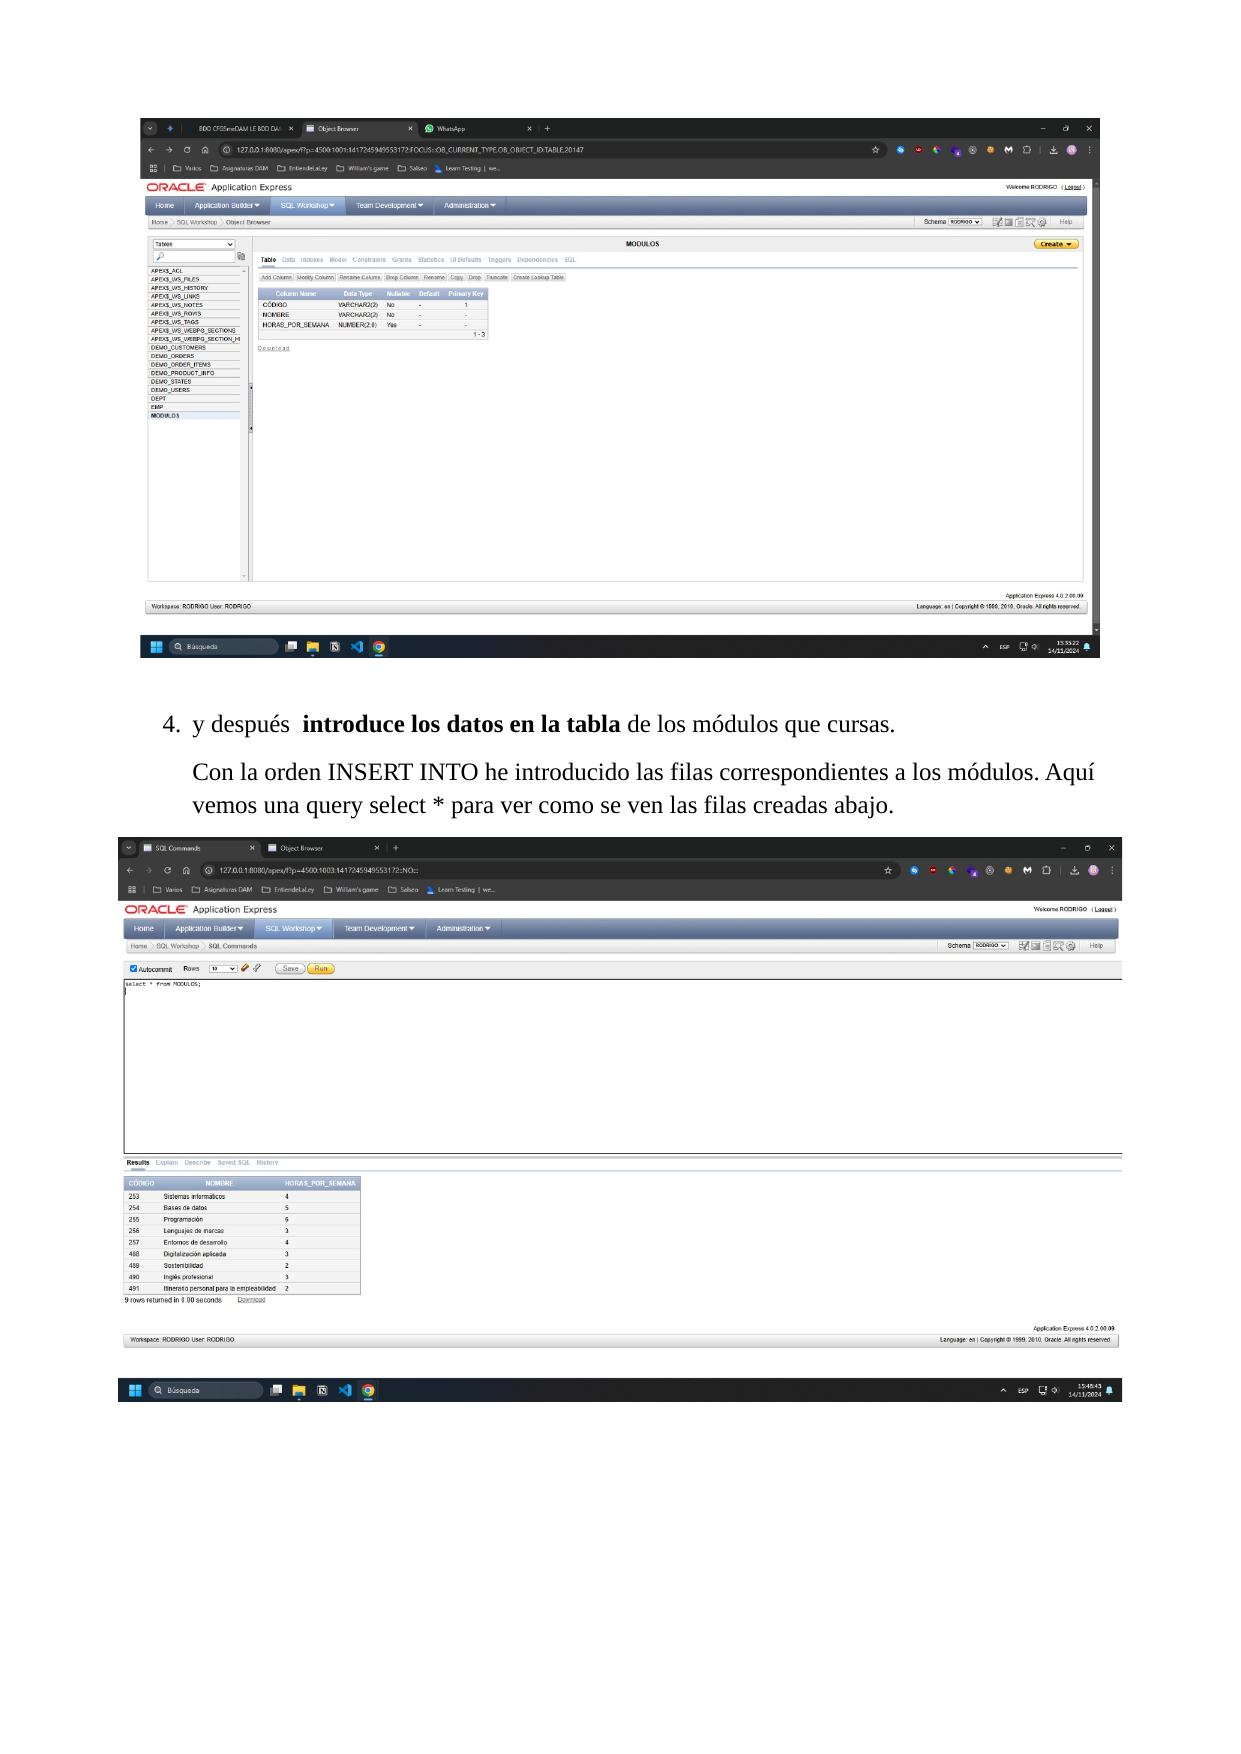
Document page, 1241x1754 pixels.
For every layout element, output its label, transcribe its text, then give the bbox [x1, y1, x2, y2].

list y después introduce los datos en la tabla de los módulos que cursas. [162, 709, 1122, 738]
text Con la orden INSERT INTO he introducido las filas correspondientes a los módulos. Aquí vemos una query select * para ver como se ven las filas creadas abajo. [118, 757, 1122, 818]
picture [118, 837, 1123, 1402]
picture [140, 118, 1100, 658]
